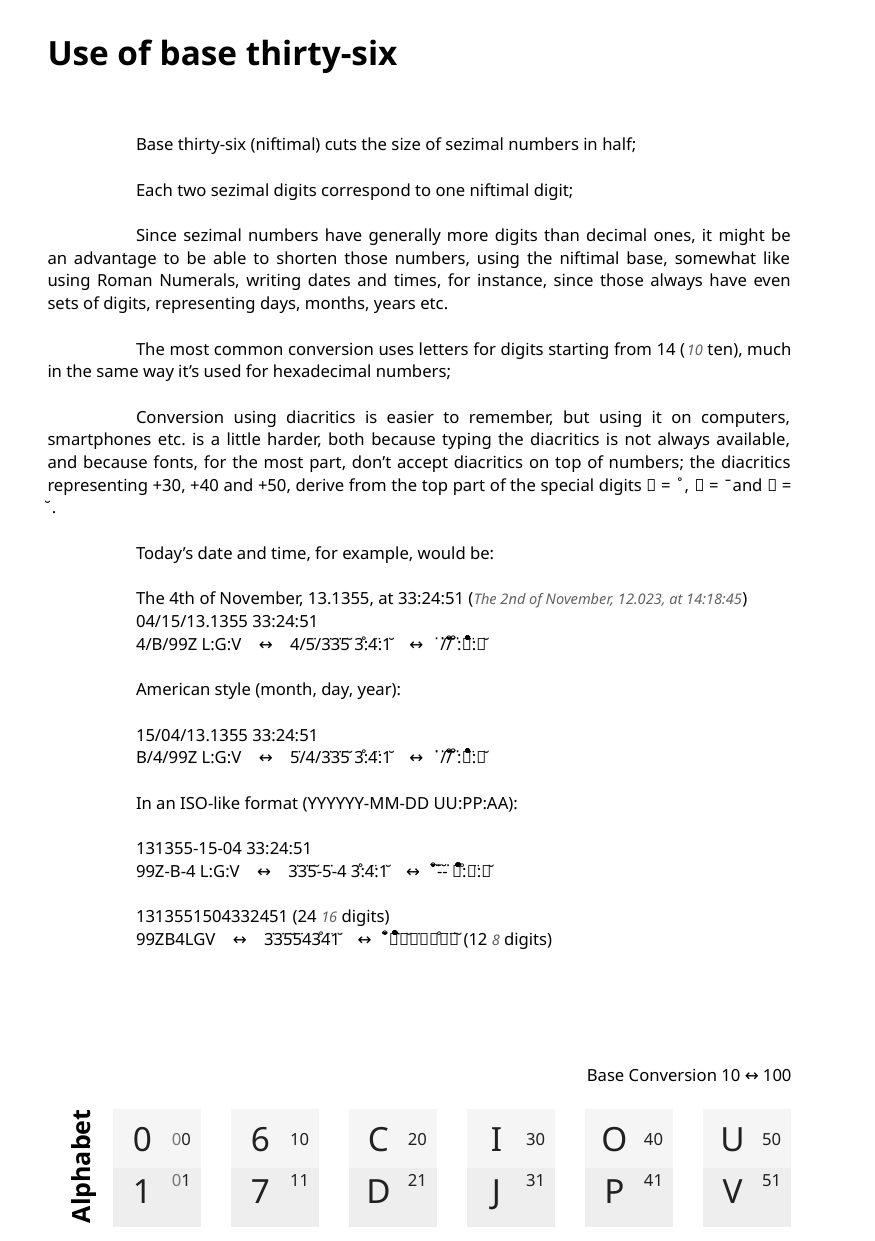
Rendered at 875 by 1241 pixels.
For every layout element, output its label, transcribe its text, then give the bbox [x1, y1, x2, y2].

text 15/04/13.1355 33:24:51 [47, 723, 791, 746]
text 99ZB4LGV ↔ 3̇3̇5̆5̇43̊4̈1̆ ↔ 󱨃̇󱨃̇󱨅̆󱨅̇󱨄󱨃̊󱨄̈󱨁̆ (12 8 digits) [47, 928, 791, 950]
table_cell [437, 1168, 467, 1227]
text The most common conversion uses letters for digits starting from 14 (10 ten), much in the same way it’s used for hexadecimal numbers; [47, 337, 791, 383]
table_header [201, 1109, 231, 1168]
table_cell 31 [526, 1168, 555, 1227]
text Since sezimal numbers have generally more digits than decimal ones, it might be an advantage to be able to shorten those numbers, using the niftimal base, somewhat like using Roman Numerals, writing dates and times, for instance, since those always have even sets of digits, representing days, months, years etc. [47, 224, 791, 314]
table_cell [673, 1168, 703, 1227]
text 99Z-B-4 L:G:V ↔ 3̇3̇5̆-5̇-4 3̊:4̈:1̆ ↔ 󱨃̇󱨃̇󱨅̆-󱨅̇-󱨄 󱨃̊:󱨄̈:󱨁̆ [47, 859, 791, 882]
text 1313551504332451 (24 16 digits) [47, 905, 791, 928]
table_cell V [703, 1168, 762, 1227]
table_header [437, 1109, 467, 1168]
table_cell P [585, 1168, 644, 1227]
table_header [555, 1109, 585, 1168]
table_cell D [349, 1168, 408, 1227]
table_cell [555, 1168, 585, 1227]
table_header 00 [172, 1109, 201, 1168]
table_header U [703, 1109, 762, 1168]
table_cell 21 [408, 1168, 437, 1227]
table_cell 1 [113, 1168, 172, 1227]
table_header O [585, 1109, 644, 1168]
table_header C [349, 1109, 408, 1168]
table_cell 7 [231, 1168, 290, 1227]
text 4/B/99Z L:G:V ↔ 4/5̇/3̇3̇5̆ 3̊:4̈:1̆ ↔ 󱨄/󱨅̇/󱨃̇󱨃̇󱨅̆ 󱨃̊:󱨄̈:󱨁̆ [47, 632, 791, 655]
text Conversion using diacritics is easier to remember, but using it on computers, smartphones etc. is a little harder, both because typing the diacritics is not always available, and because fonts, for the most part, don’t accept diacritics on top of numbers; the diacritics representing +30, +40 and +50, derive from the top part of the special digits 󱨃 = ̊ , 󱨄 = ̄ and 󱨅 = ̆ . [47, 405, 791, 519]
text Each two sezimal digits correspond to one niftimal digit; [47, 178, 791, 201]
text American style (month, day, year): [47, 678, 791, 701]
table_header [673, 1109, 703, 1168]
text 131355-15-04 33:24:51 [47, 837, 791, 859]
text Today’s date and time, for example, would be: [47, 542, 791, 564]
table_header 30 [526, 1109, 555, 1168]
table_cell 41 [644, 1168, 673, 1227]
table_cell 51 [762, 1168, 791, 1227]
table_cell J [467, 1168, 526, 1227]
table_header 10 [290, 1109, 319, 1168]
table_cell [201, 1168, 231, 1227]
table_cell [319, 1168, 349, 1227]
table_cell 11 [290, 1168, 319, 1227]
table_header 20 [408, 1109, 437, 1168]
text In an ISO-like format (YYYYYY-MM-DD UU:PP:AA): [47, 791, 791, 814]
table_header [319, 1109, 349, 1168]
table_header 50 [762, 1109, 791, 1168]
text B/4/99Z L:G:V ↔ 5̇/4/3̇3̇5̆ 3̊:4̈:1̆ ↔ 󱨅̇/󱨄/󱨃̇󱨃̇󱨅̆ 󱨃̊:󱨄̈:󱨁̆ [47, 746, 791, 769]
table_header I [467, 1109, 526, 1168]
subtitle Base Conversion 10 ↔ 100 [47, 1064, 791, 1087]
table_cell 01 [172, 1168, 201, 1227]
text Base thirty-six (niftimal) cuts the size of sezimal numbers in half; [47, 133, 791, 156]
text 04/15/13.1355 33:24:51 [47, 610, 791, 632]
table_header 0 [113, 1109, 172, 1168]
subtitle Use of base thirty-six [47, 29, 791, 75]
table_header Alphabetical [47, 1109, 113, 1227]
text The 4th of November, 13.1355, at 33:24:51 (The 2nd of November, 12.023, at 14:18:45) [47, 587, 791, 610]
table_header 40 [644, 1109, 673, 1168]
table_header 6 [231, 1109, 290, 1168]
